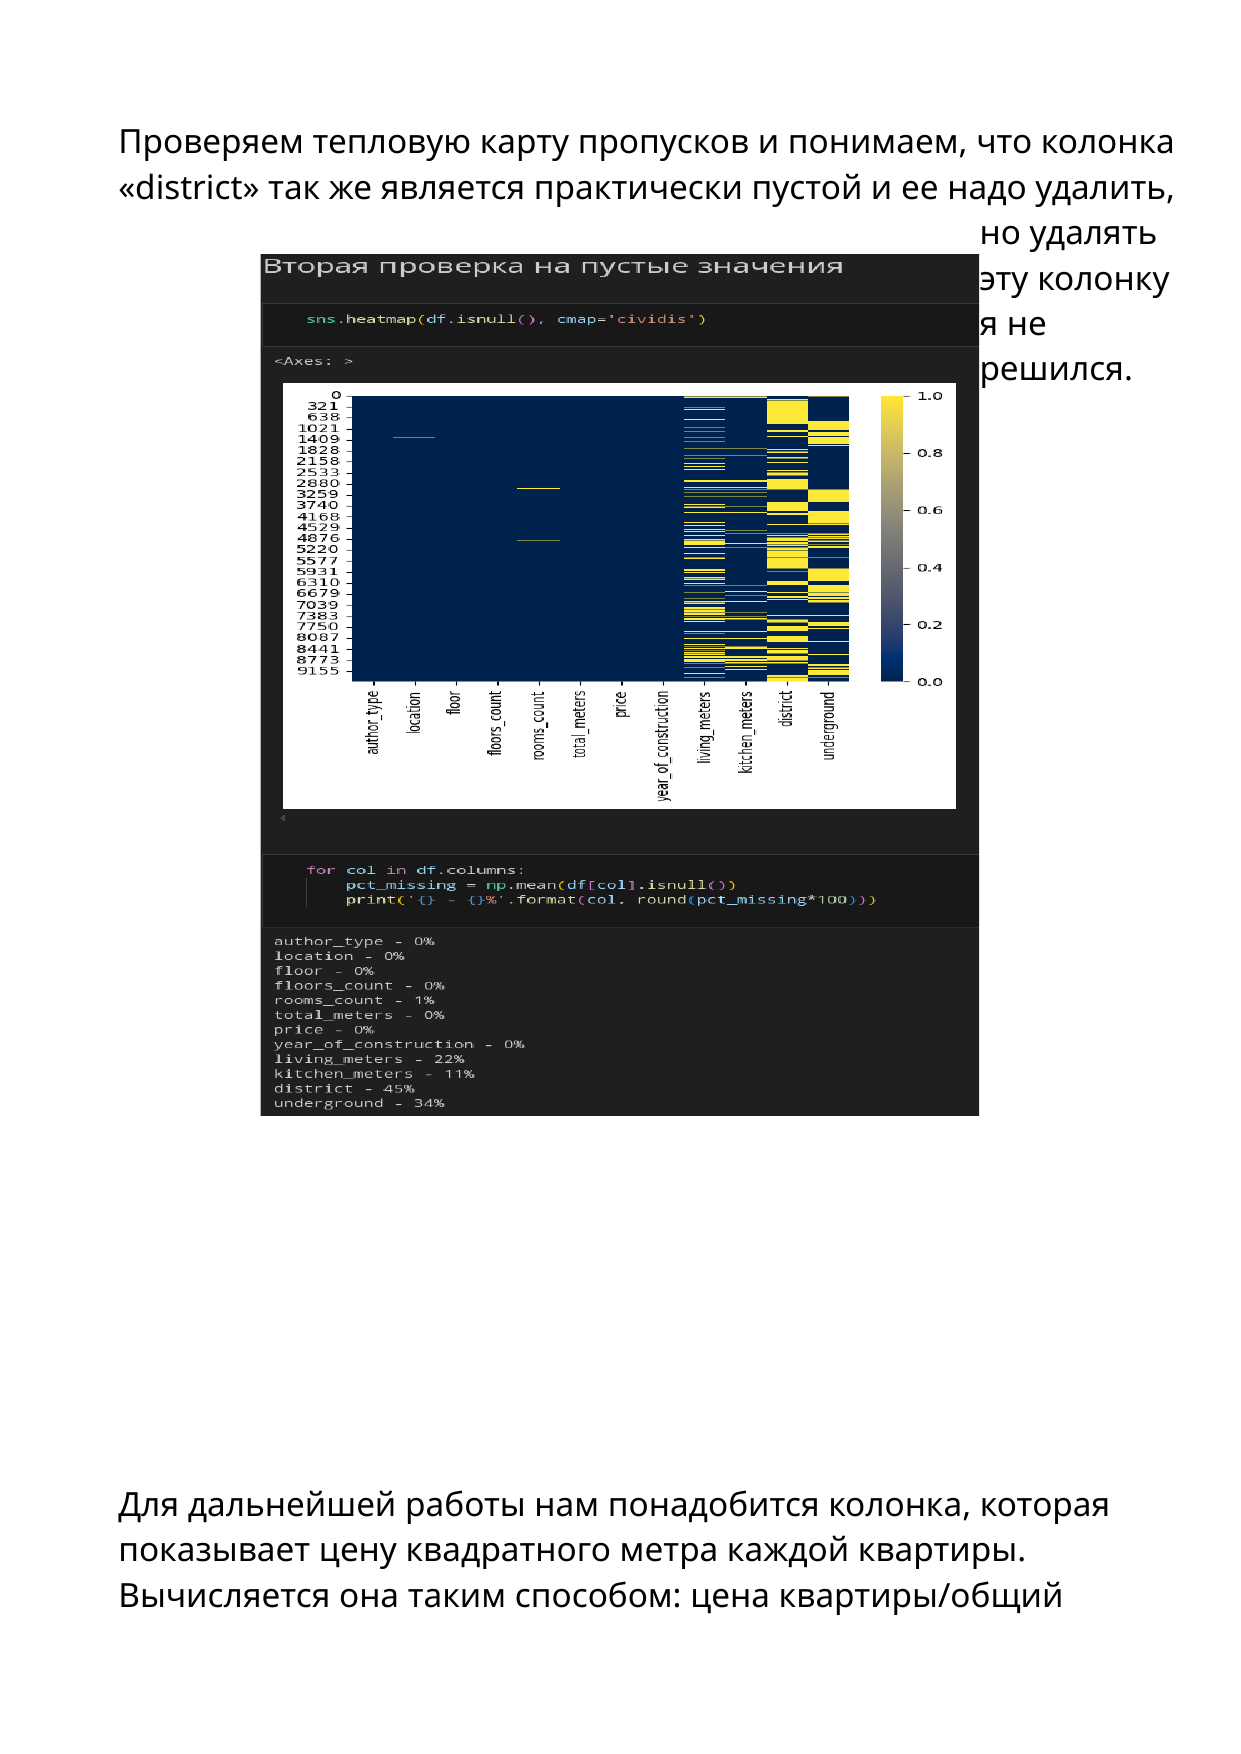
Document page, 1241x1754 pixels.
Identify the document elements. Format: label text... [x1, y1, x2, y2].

picture [260, 254, 980, 1116]
text Для дальнейшей работы нам понадобится колонка, которая показывает цену квадратного метра каждой квартиры. Вычисляется она таким способом: цена квартиры/общий [118, 1481, 1181, 1617]
text Проверяем тепловую карту пропусков и понимаем, что колонка «district» так же является практически пустой и ее надо удалить, но удалять эту колонку я не решился. [118, 118, 1181, 391]
